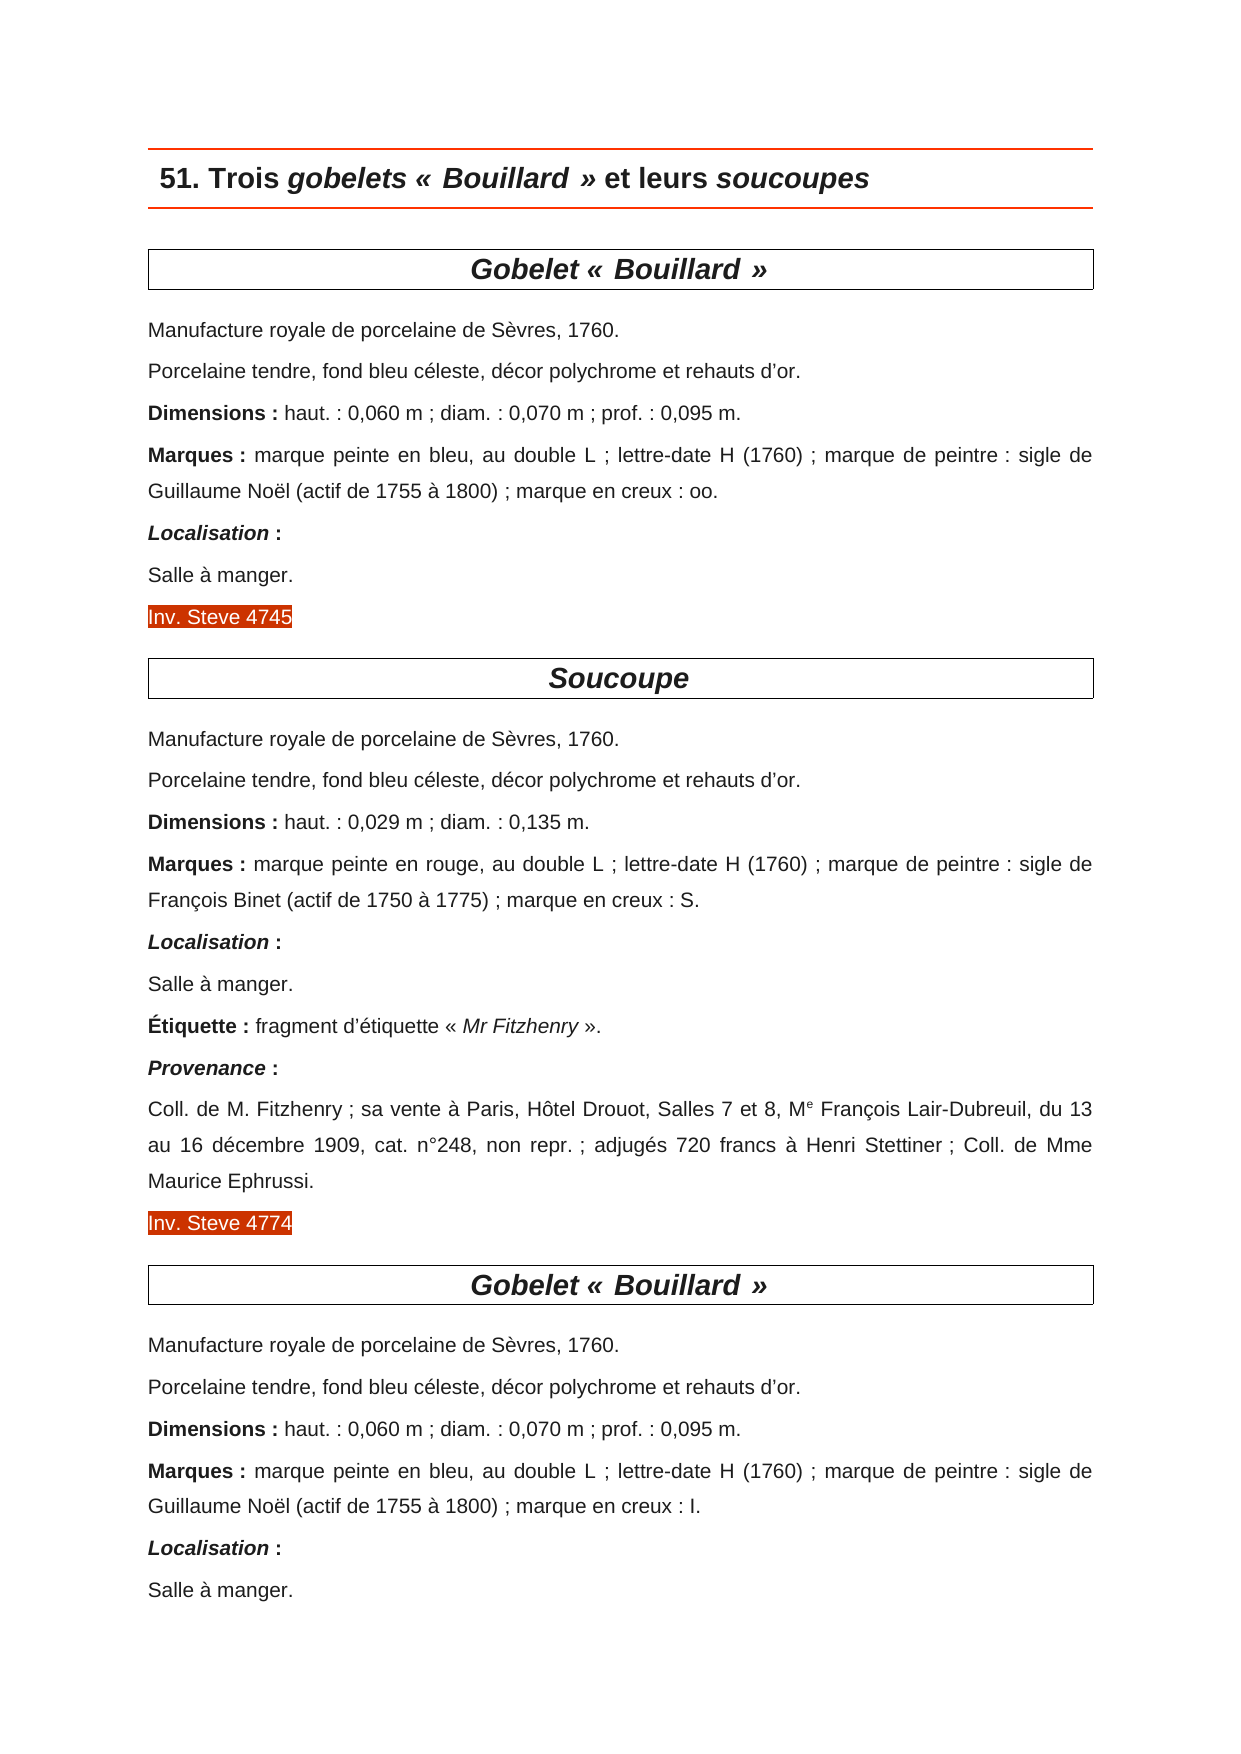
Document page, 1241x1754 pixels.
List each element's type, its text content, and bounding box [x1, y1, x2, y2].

text Porcelaine tendre, fond bleu céleste, décor polychrome et rehauts d’or. [148, 359, 1093, 383]
subtitle Gobelet « Bouillard » [149, 250, 1093, 289]
text Porcelaine tendre, fond bleu céleste, décor polychrome et rehauts d’or. [148, 1375, 1093, 1399]
text Manufacture royale de porcelaine de Sèvres, 1760. [148, 317, 1093, 341]
subtitle Trois gobelets « Bouillard » et leurs soucoupes [148, 150, 1093, 207]
text Porcelaine tendre, fond bleu céleste, décor polychrome et rehauts d’or. [148, 768, 1093, 792]
text Coll. de M. Fitzhenry ; sa vente à Paris, Hôtel Drouot, Salles 7 et 8, Me François Lair-Dubreuil, du 13 au 16 décembre 1909, cat. n°248, non repr. ; adjugés 720 francs à Henri Stettiner ; Coll. de Mme Maurice Ephrussi. [148, 1097, 1093, 1193]
text Inv. Steve 4774 [292, 1211, 1093, 1235]
text Marques : marque peinte en rouge, au double L ; lettre-date H (1760) ; marque de peintre : sigle de François Binet (actif de 1750 à 1775) ; marque en creux : S. [148, 852, 1093, 912]
text Dimensions : haut. : 0,060 m ; diam. : 0,070 m ; prof. : 0,095 m. [148, 1417, 1093, 1441]
text Étiquette : fragment d’étiquette « Mr Fitzhenry ». [148, 1013, 1093, 1037]
text Manufacture royale de porcelaine de Sèvres, 1760. [148, 1333, 1093, 1357]
subtitle Gobelet « Bouillard » [149, 1266, 1093, 1304]
text Marques : marque peinte en bleu, au double L ; lettre-date H (1760) ; marque de peintre : sigle de Guillaume Noël (actif de 1755 à 1800) ; marque en creux : I. [148, 1458, 1093, 1518]
text Salle à manger. [148, 972, 1093, 996]
text Marques : marque peinte en bleu, au double L ; lettre-date H (1760) ; marque de peintre : sigle de Guillaume Noël (actif de 1755 à 1800) ; marque en creux : oo. [148, 443, 1093, 503]
text Manufacture royale de porcelaine de Sèvres, 1760. [148, 726, 1093, 750]
text Localisation : [148, 521, 1093, 545]
text Dimensions : haut. : 0,060 m ; diam. : 0,070 m ; prof. : 0,095 m. [148, 401, 1093, 425]
text Salle à manger. [148, 563, 1093, 587]
text Salle à manger. [148, 1578, 1093, 1602]
text Dimensions : haut. : 0,029 m ; diam. : 0,135 m. [148, 810, 1093, 834]
text Localisation : [148, 930, 1093, 954]
text Localisation : [148, 1536, 1093, 1560]
text Provenance : [148, 1055, 1093, 1079]
subtitle Soucoupe [149, 659, 1093, 698]
text Inv. Steve 4745 [148, 604, 1093, 628]
